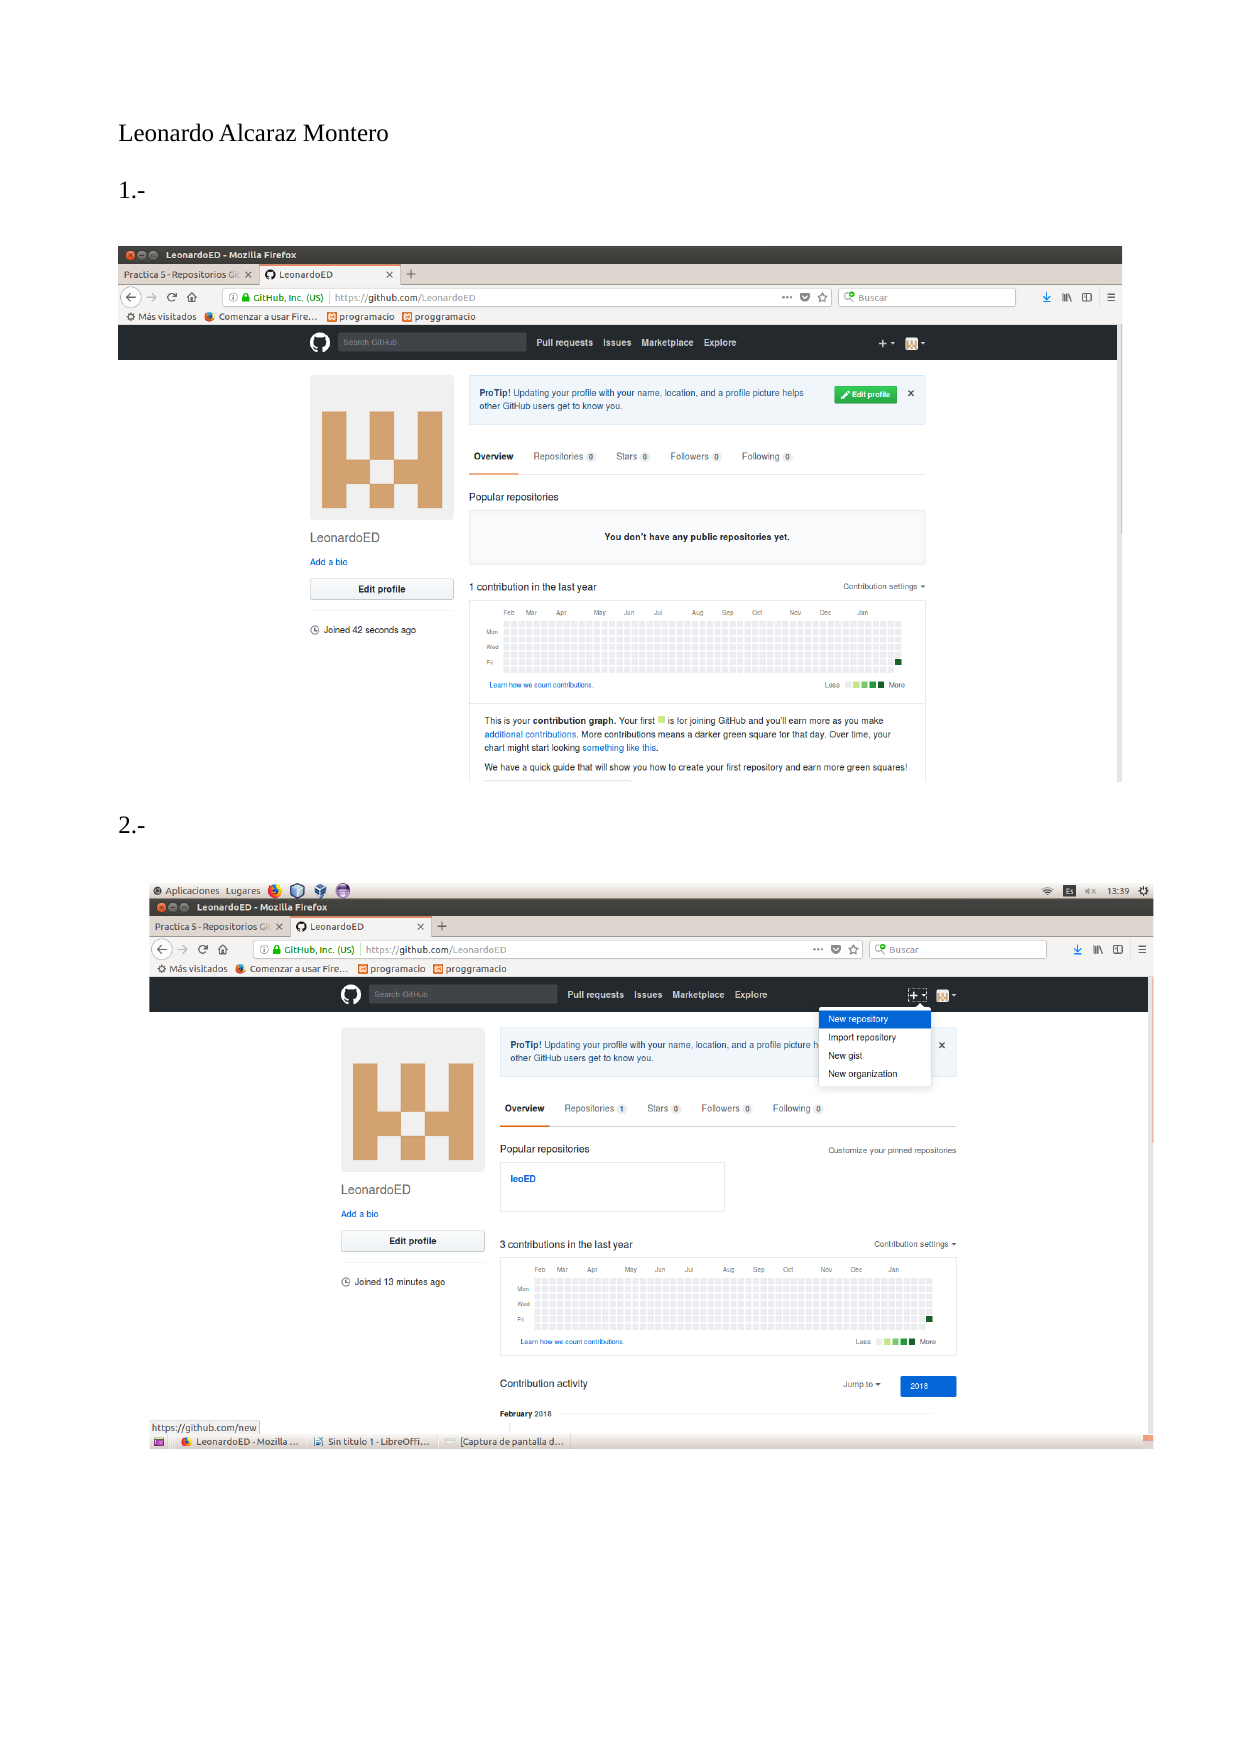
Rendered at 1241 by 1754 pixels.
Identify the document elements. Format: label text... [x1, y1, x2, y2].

text Leonardo Alcaraz Montero [118, 118, 1122, 147]
text 1.- [118, 176, 1122, 204]
picture [149, 883, 1154, 1449]
text 2.- [118, 810, 1122, 839]
picture [118, 246, 1123, 782]
